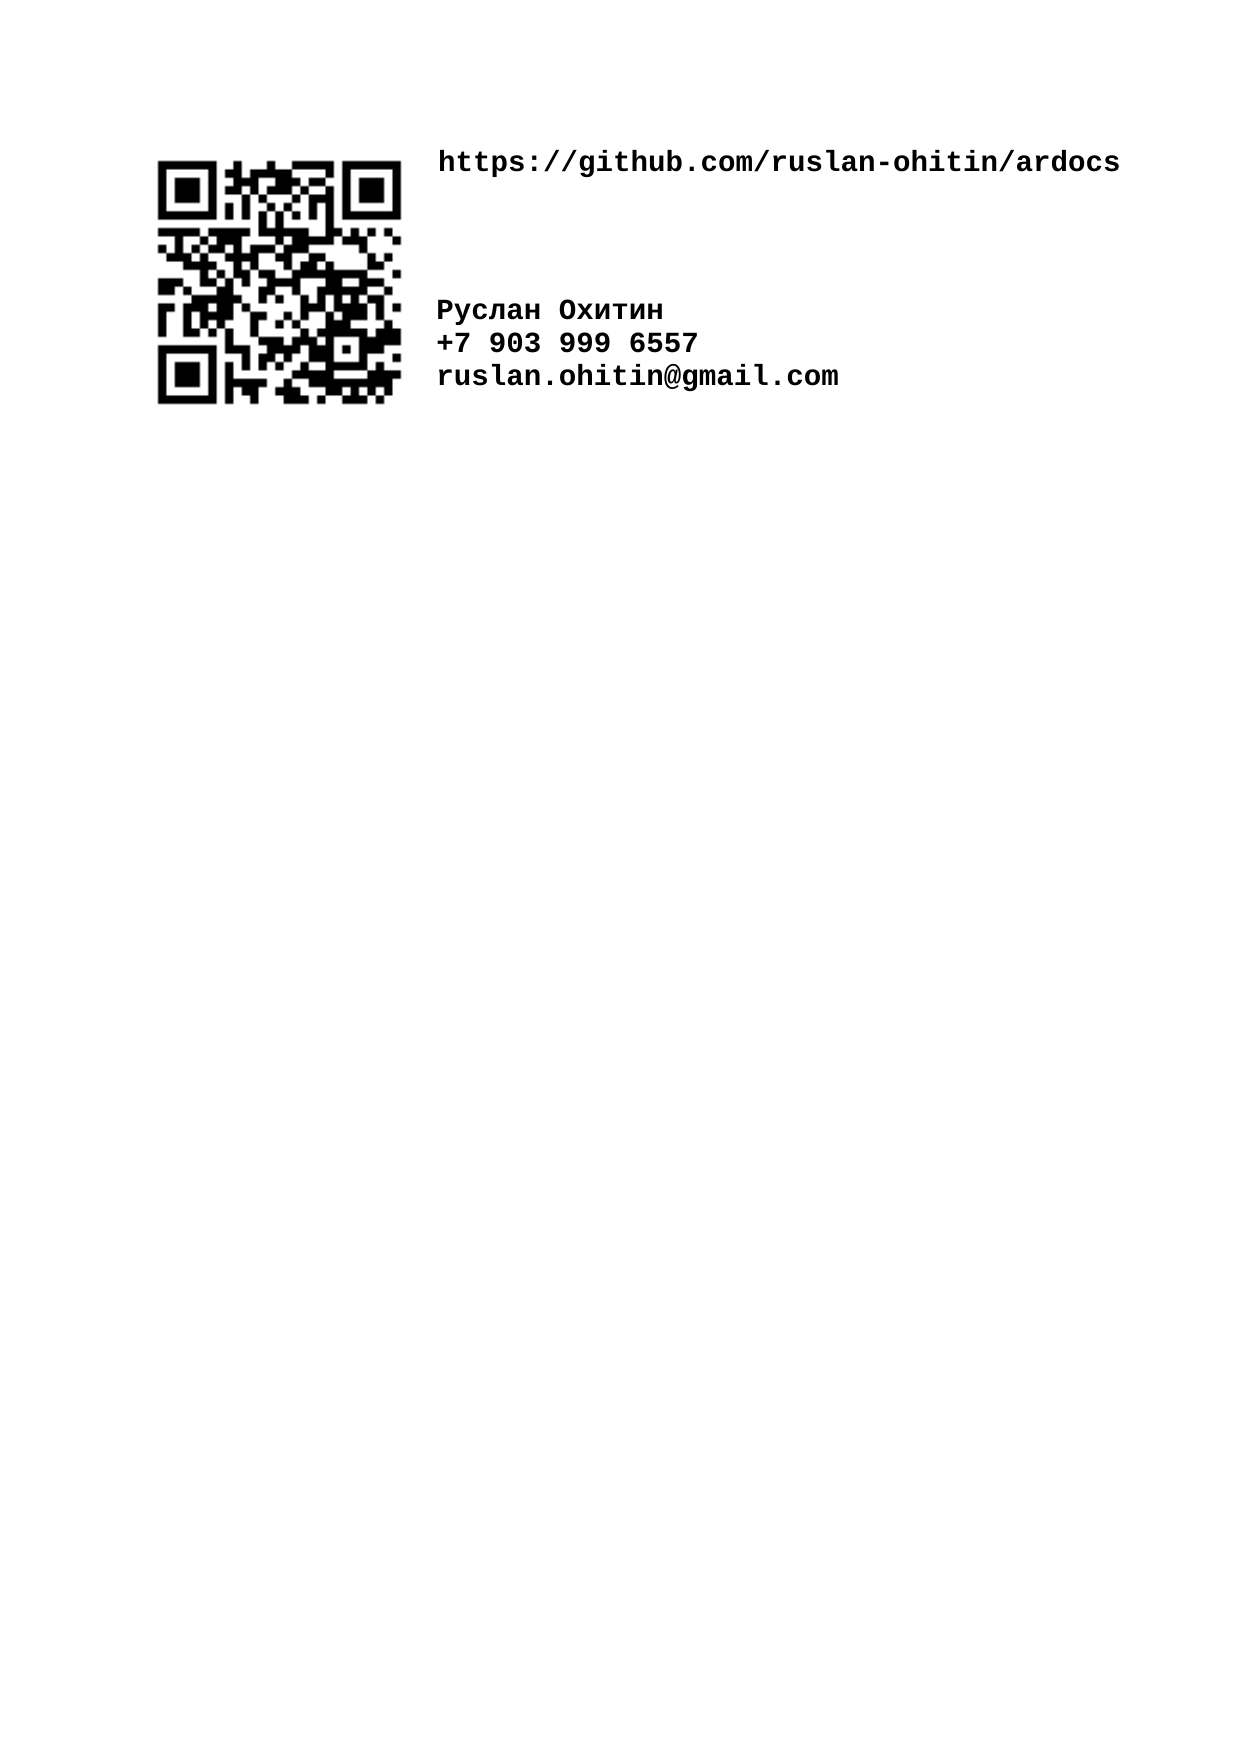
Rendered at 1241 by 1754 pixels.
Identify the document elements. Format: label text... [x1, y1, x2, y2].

text Руслан Охитин [437, 295, 1122, 328]
text https://github.com/ruslan-ohitin/ardocs [437, 147, 1122, 180]
text ruslan.ohitin@gmail.com [437, 361, 1122, 394]
text +7 903 999 6557 [437, 328, 1122, 361]
picture [123, 126, 437, 440]
